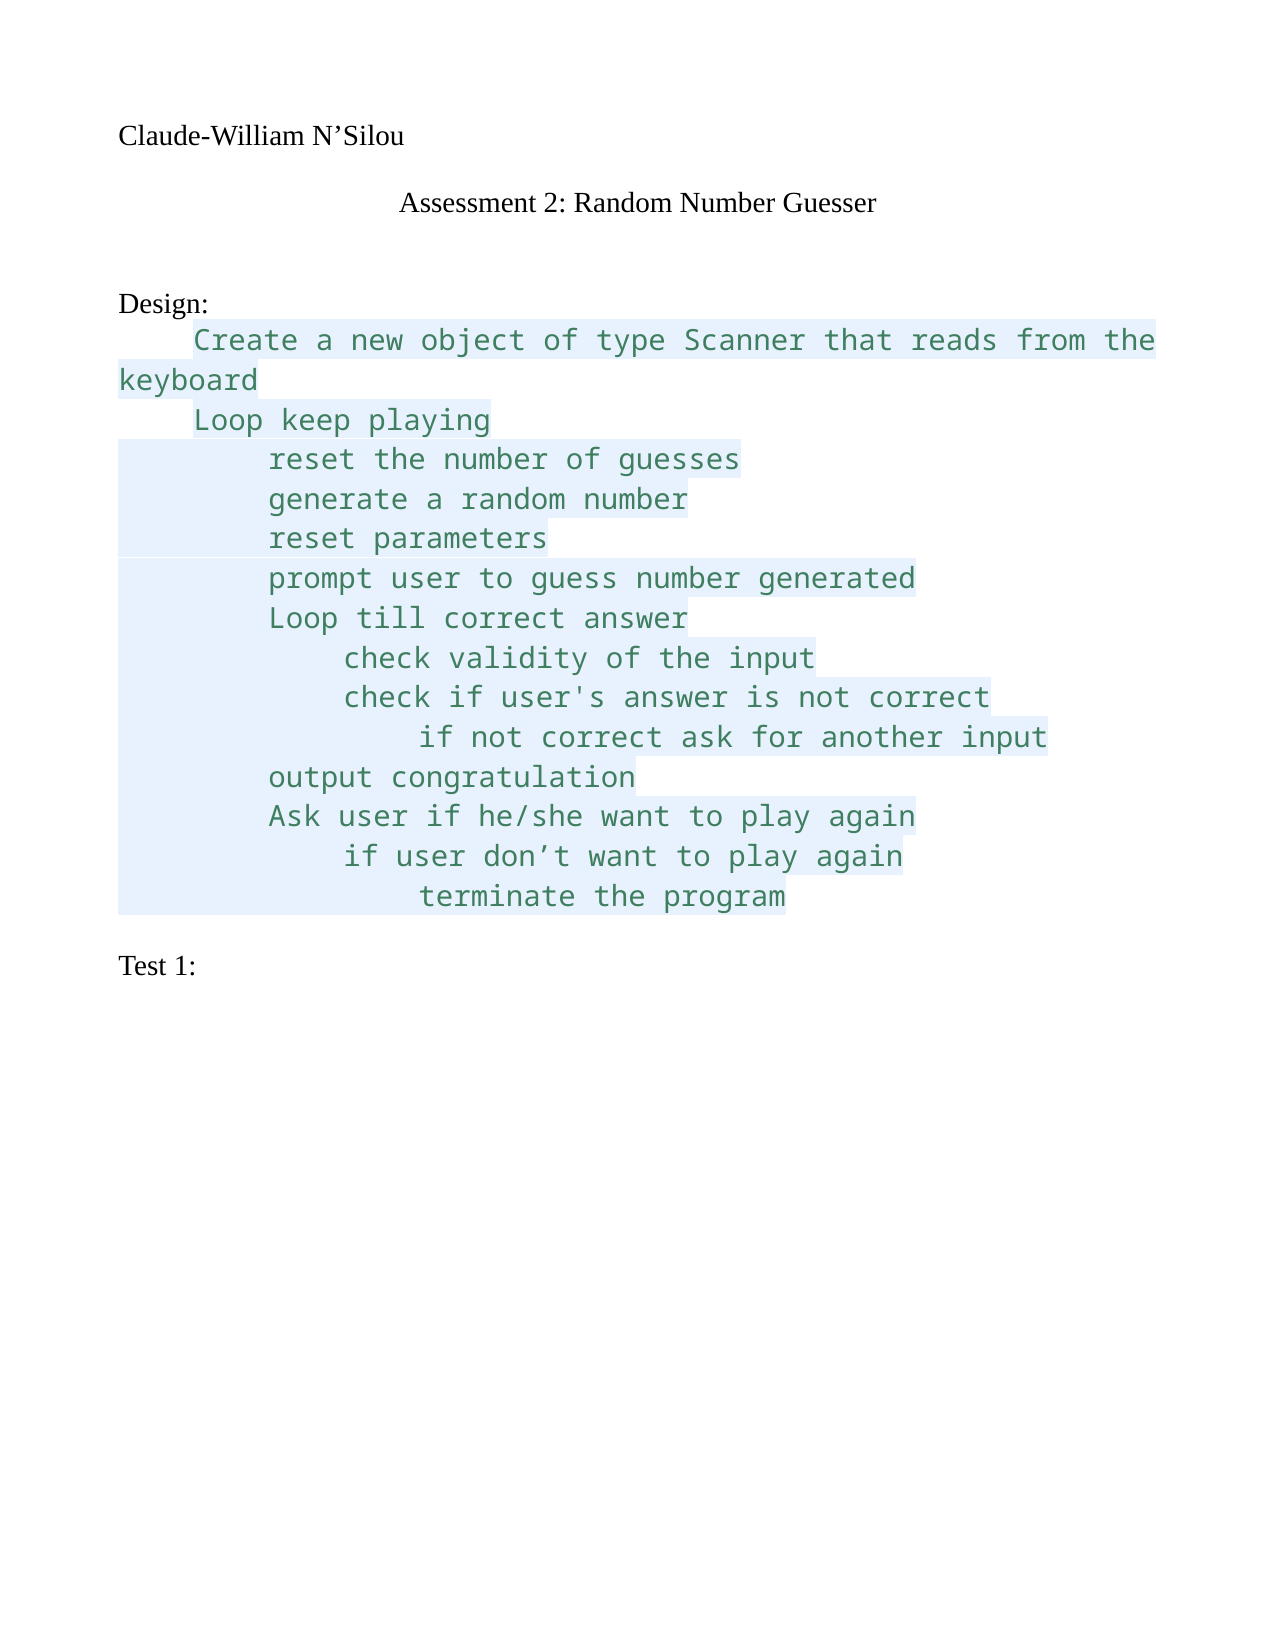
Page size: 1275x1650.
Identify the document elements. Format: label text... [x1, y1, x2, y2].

text Claude-William N’Silou [118, 118, 1157, 152]
text check if user's answer is not correct [118, 677, 1157, 716]
text reset the number of guesses [118, 438, 1157, 478]
text generate a random number [118, 478, 1157, 518]
text if user don’t want to play again [118, 835, 1157, 875]
text Loop till correct answer [118, 597, 1157, 637]
text reset parameters [118, 518, 1157, 557]
text prompt user to guess number generated [118, 557, 1157, 597]
text output congratulation [118, 756, 1157, 796]
text terminate the program [118, 875, 1157, 915]
text Ask user if he/she want to play again [118, 796, 1157, 835]
text Loop keep playing [118, 399, 1157, 438]
text check validity of the input [118, 637, 1157, 677]
text Create a new object of type Scanner that reads from the keyboard [118, 319, 1157, 399]
text Design: [118, 286, 1157, 319]
text if not correct ask for another input [118, 716, 1157, 756]
text Test 1: [118, 948, 1157, 982]
text Assessment 2: Random Number Guesser [118, 185, 1157, 219]
